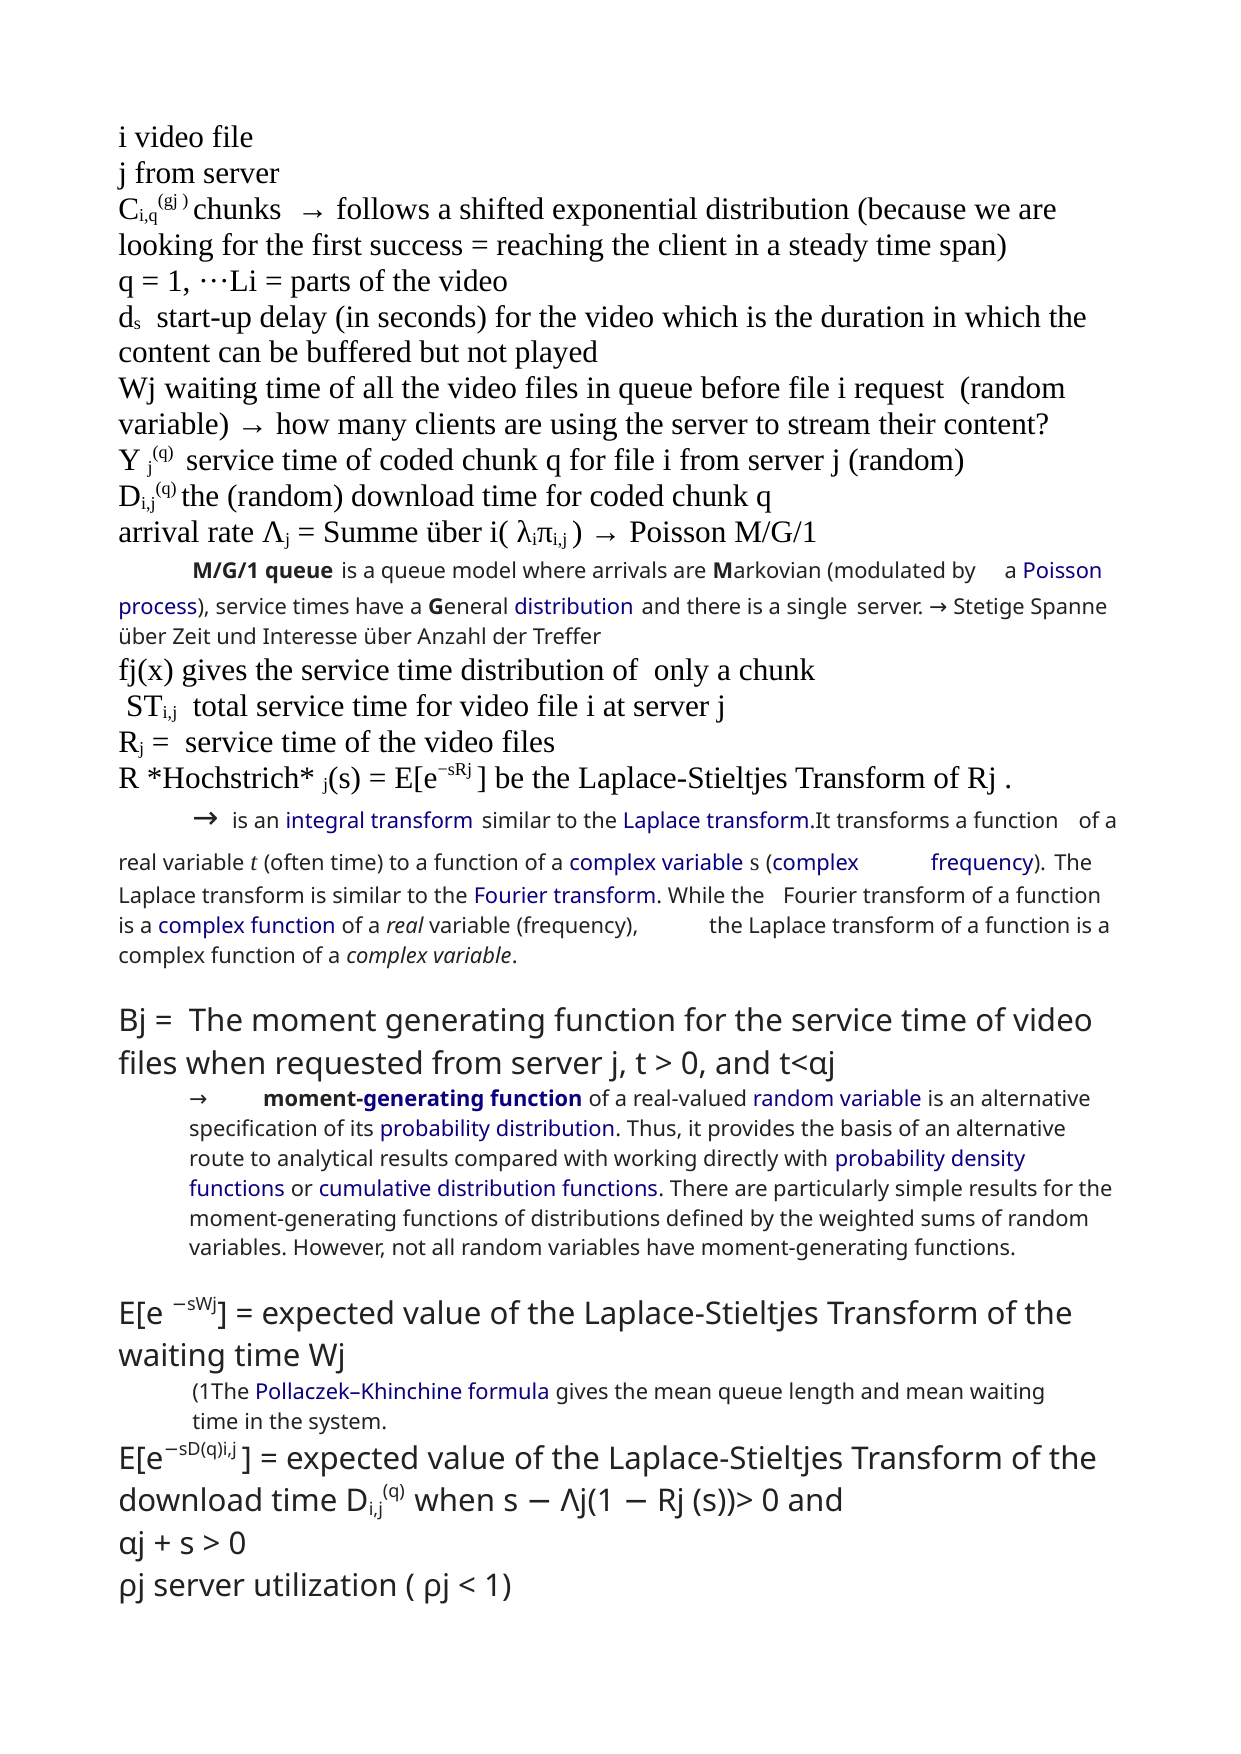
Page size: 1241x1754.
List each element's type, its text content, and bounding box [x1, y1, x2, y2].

text M/G/1 queue is a queue model where arrivals are Markovian (modulated by a Poisson process), service times have a General distribution and there is a single server. → Stetige Spanne über Zeit und Interesse über Anzahl der Treffer [118, 549, 1122, 651]
text Di,j(q) the (random) download time for coded chunk q [118, 477, 1122, 513]
text Rj = service time of the video files [118, 723, 1122, 759]
text → is an integral transform similar to the Laplace transform.It transforms a function of a real variable t (often time) to a function of a complex variable s (complex frequency). The Laplace transform is similar to the Fourier transform. While the Fourier transform of a function is a complex function of a real variable (frequency), the Laplace transform of a function is a complex function of a complex variable. [118, 795, 1122, 969]
text j from server [118, 154, 1122, 190]
text (1The Pollaczek–Khinchine formula gives the mean queue length and mean waiting time in the system. [118, 1376, 1122, 1436]
text STi,j total service time for video file i at server j [118, 687, 1122, 723]
text E[e −sWj] = expected value of the Laplace-Stieltjes Transform of the waiting time Wj [118, 1291, 1122, 1376]
text Y j(q) service time of coded chunk q for file i from server j (random) [118, 442, 1122, 477]
text ρj server utilization ( ρj < 1) [118, 1563, 1122, 1606]
text → moment-generating function of a real-valued random variable is an alternative specification of its probability distribution. Thus, it provides the basis of an alternative route to analytical results compared with working directly with probability density functions or cumulative distribution functions. There are particularly simple results for the moment-generating functions of distributions defined by the weighted sums of random variables. However, not all random variables have moment-generating functions. [189, 1083, 1122, 1262]
text Ci,q(gj ) chunks → follows a shifted exponential distribution (because we are looking for the first success = reaching the client in a steady time span) [118, 190, 1122, 262]
text E[e−sD(q)i,j ] = expected value of the Laplace-Stieltjes Transform of the download time Di,j(q) when s − Λj(1 − Rj (s))> 0 and αj + s > 0 [118, 1436, 1122, 1563]
text q = 1, ···Li = parts of the video [118, 262, 1122, 298]
text Wj waiting time of all the video files in queue before file i request (random variable) → how many clients are using the server to stream their content? [118, 370, 1122, 442]
text arrival rate Λj = Summe über i( λiπi,j ) → Poisson M/G/1 [118, 513, 1122, 549]
text ds start-up delay (in seconds) for the video which is the duration in which the content can be buffered but not played [118, 298, 1122, 370]
text i video file [118, 118, 1122, 154]
text R *Hochstrich* j(s) = E[e−sRj ] be the Laplace-Stieltjes Transform of Rj . [118, 759, 1122, 795]
text Bj = The moment generating function for the service time of video files when requested from server j, t > 0, and t<αj [118, 998, 1122, 1083]
text fj(x) gives the service time distribution of only a chunk [118, 651, 1122, 687]
